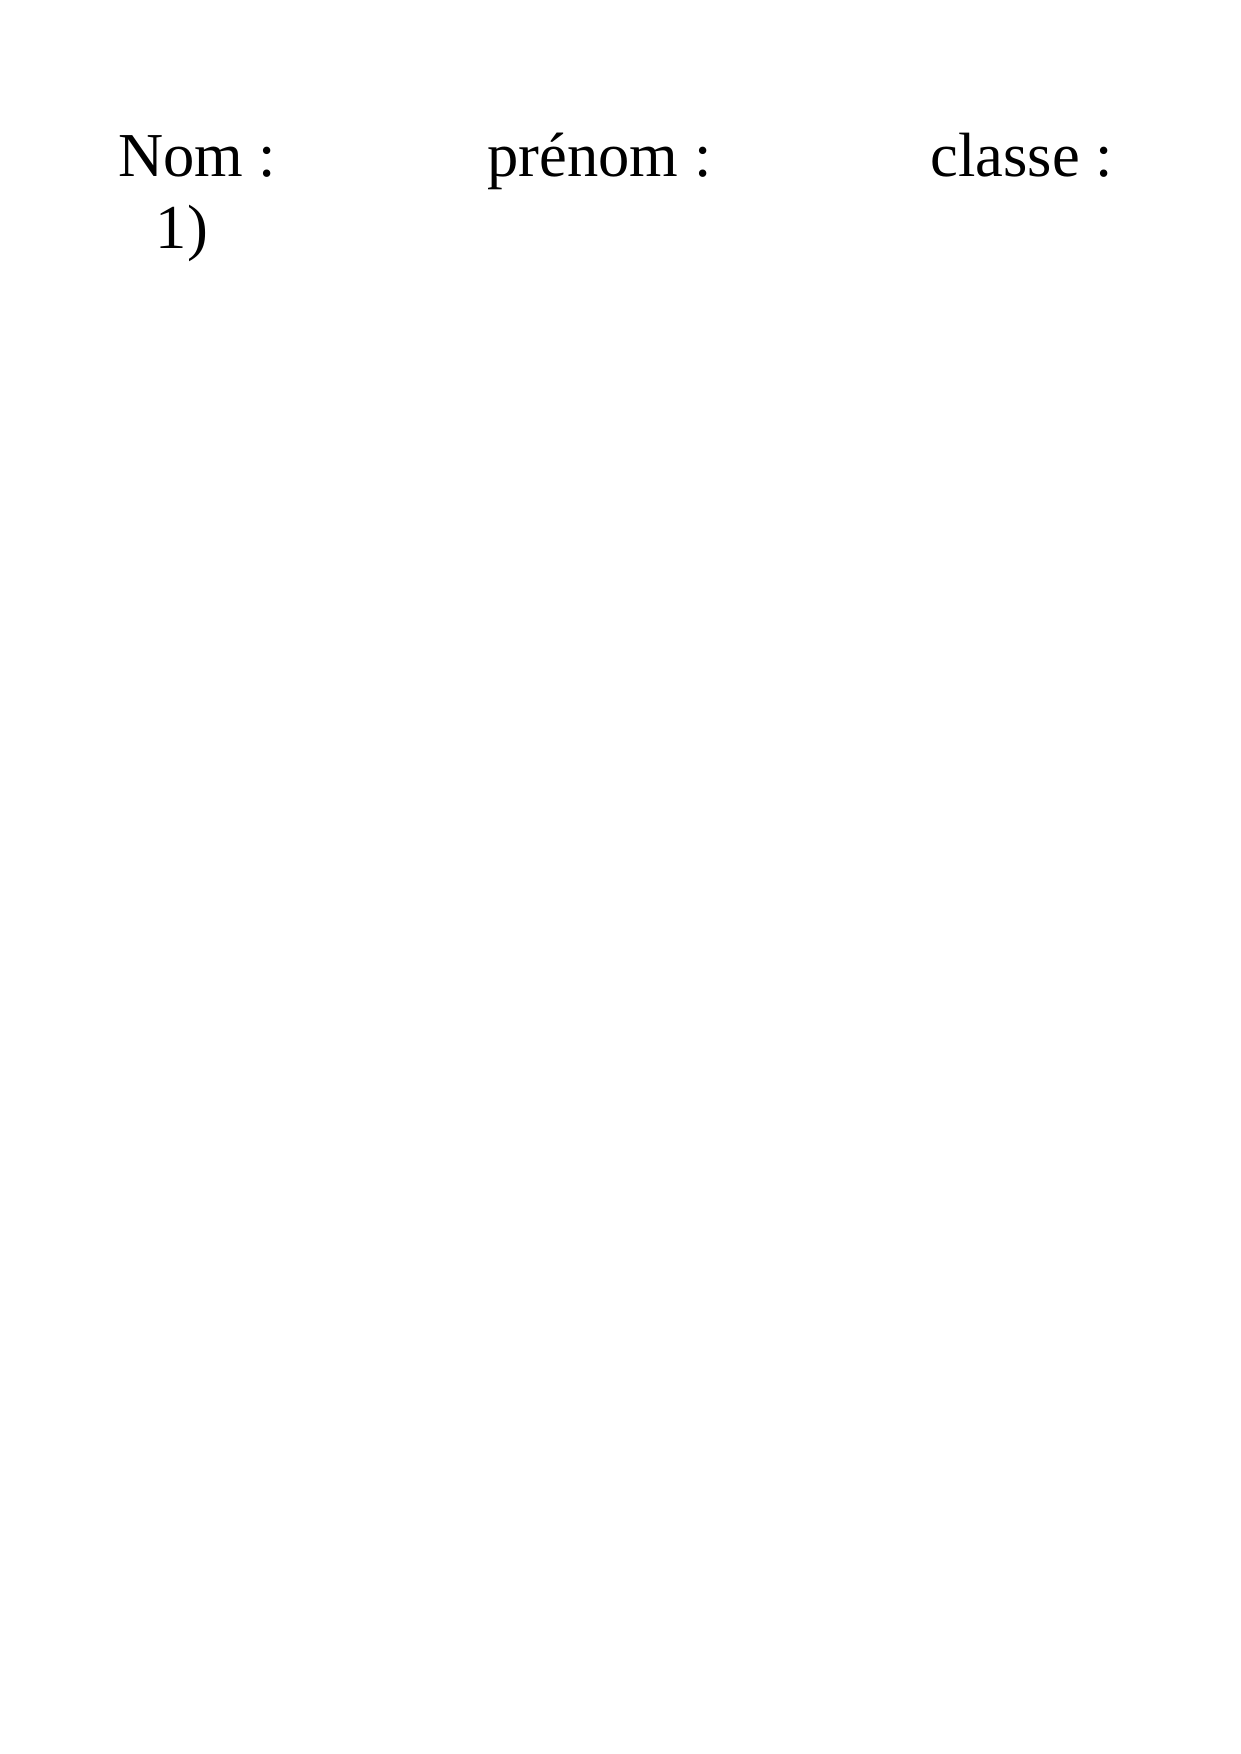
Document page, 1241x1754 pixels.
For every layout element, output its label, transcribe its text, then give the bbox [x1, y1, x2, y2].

text Nom : prénom : classe : [118, 118, 1122, 190]
